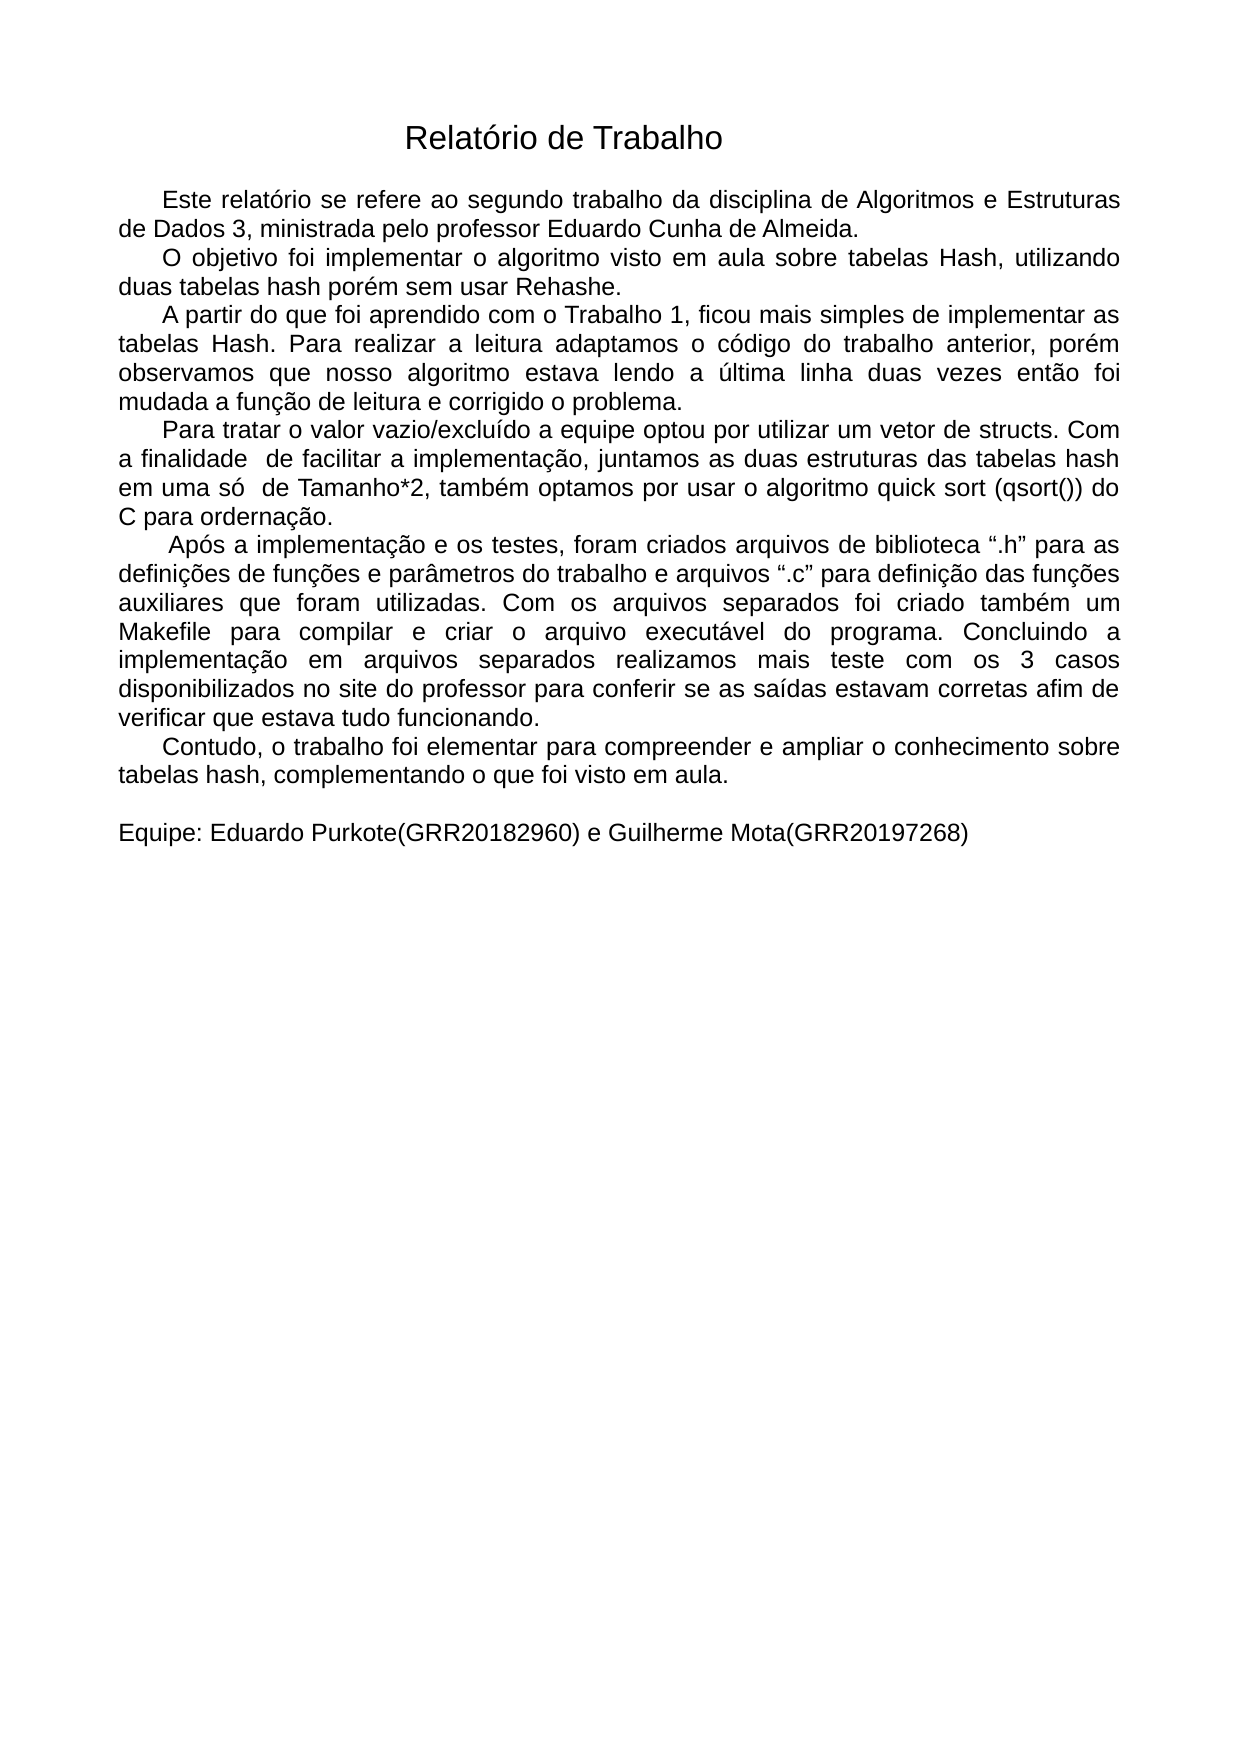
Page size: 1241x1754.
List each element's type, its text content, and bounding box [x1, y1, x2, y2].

text O objetivo foi implementar o algoritmo visto em aula sobre tabelas Hash, utilizando duas tabelas hash porém sem usar Rehashe. [118, 243, 1122, 300]
text Este relatório se refere ao segundo trabalho da disciplina de Algoritmos e Estruturas de Dados 3, ministrada pelo professor Eduardo Cunha de Almeida. [118, 185, 1122, 243]
text Para tratar o valor vazio/excluído a equipe optou por utilizar um vetor de structs. Com a finalidade de facilitar a implementação, juntamos as duas estruturas das tabelas hash em uma só de Tamanho*2, também optamos por usar o algoritmo quick sort (qsort()) do C para ordernação. [118, 415, 1122, 530]
text Contudo, o trabalho foi elementar para compreender e ampliar o conhecimento sobre tabelas hash, complementando o que foi visto em aula. [118, 732, 1122, 789]
text Relatório de Trabalho [118, 118, 1122, 157]
text Equipe: Eduardo Purkote(GRR20182960) e Guilherme Mota(GRR20197268) [118, 818, 1122, 847]
text Após a implementação e os testes, foram criados arquivos de biblioteca “.h” para as definições de funções e parâmetros do trabalho e arquivos “.c” para definição das funções auxiliares que foram utilizadas. Com os arquivos separados foi criado também um Makefile para compilar e criar o arquivo executável do programa. Concluindo a implementação em arquivos separados realizamos mais teste com os 3 casos disponibilizados no site do professor para conferir se as saídas estavam corretas afim de verificar que estava tudo funcionando. [118, 530, 1122, 732]
text A partir do que foi aprendido com o Trabalho 1, ficou mais simples de implementar as tabelas Hash. Para realizar a leitura adaptamos o código do trabalho anterior, porém observamos que nosso algoritmo estava lendo a última linha duas vezes então foi mudada a função de leitura e corrigido o problema. [118, 300, 1122, 415]
